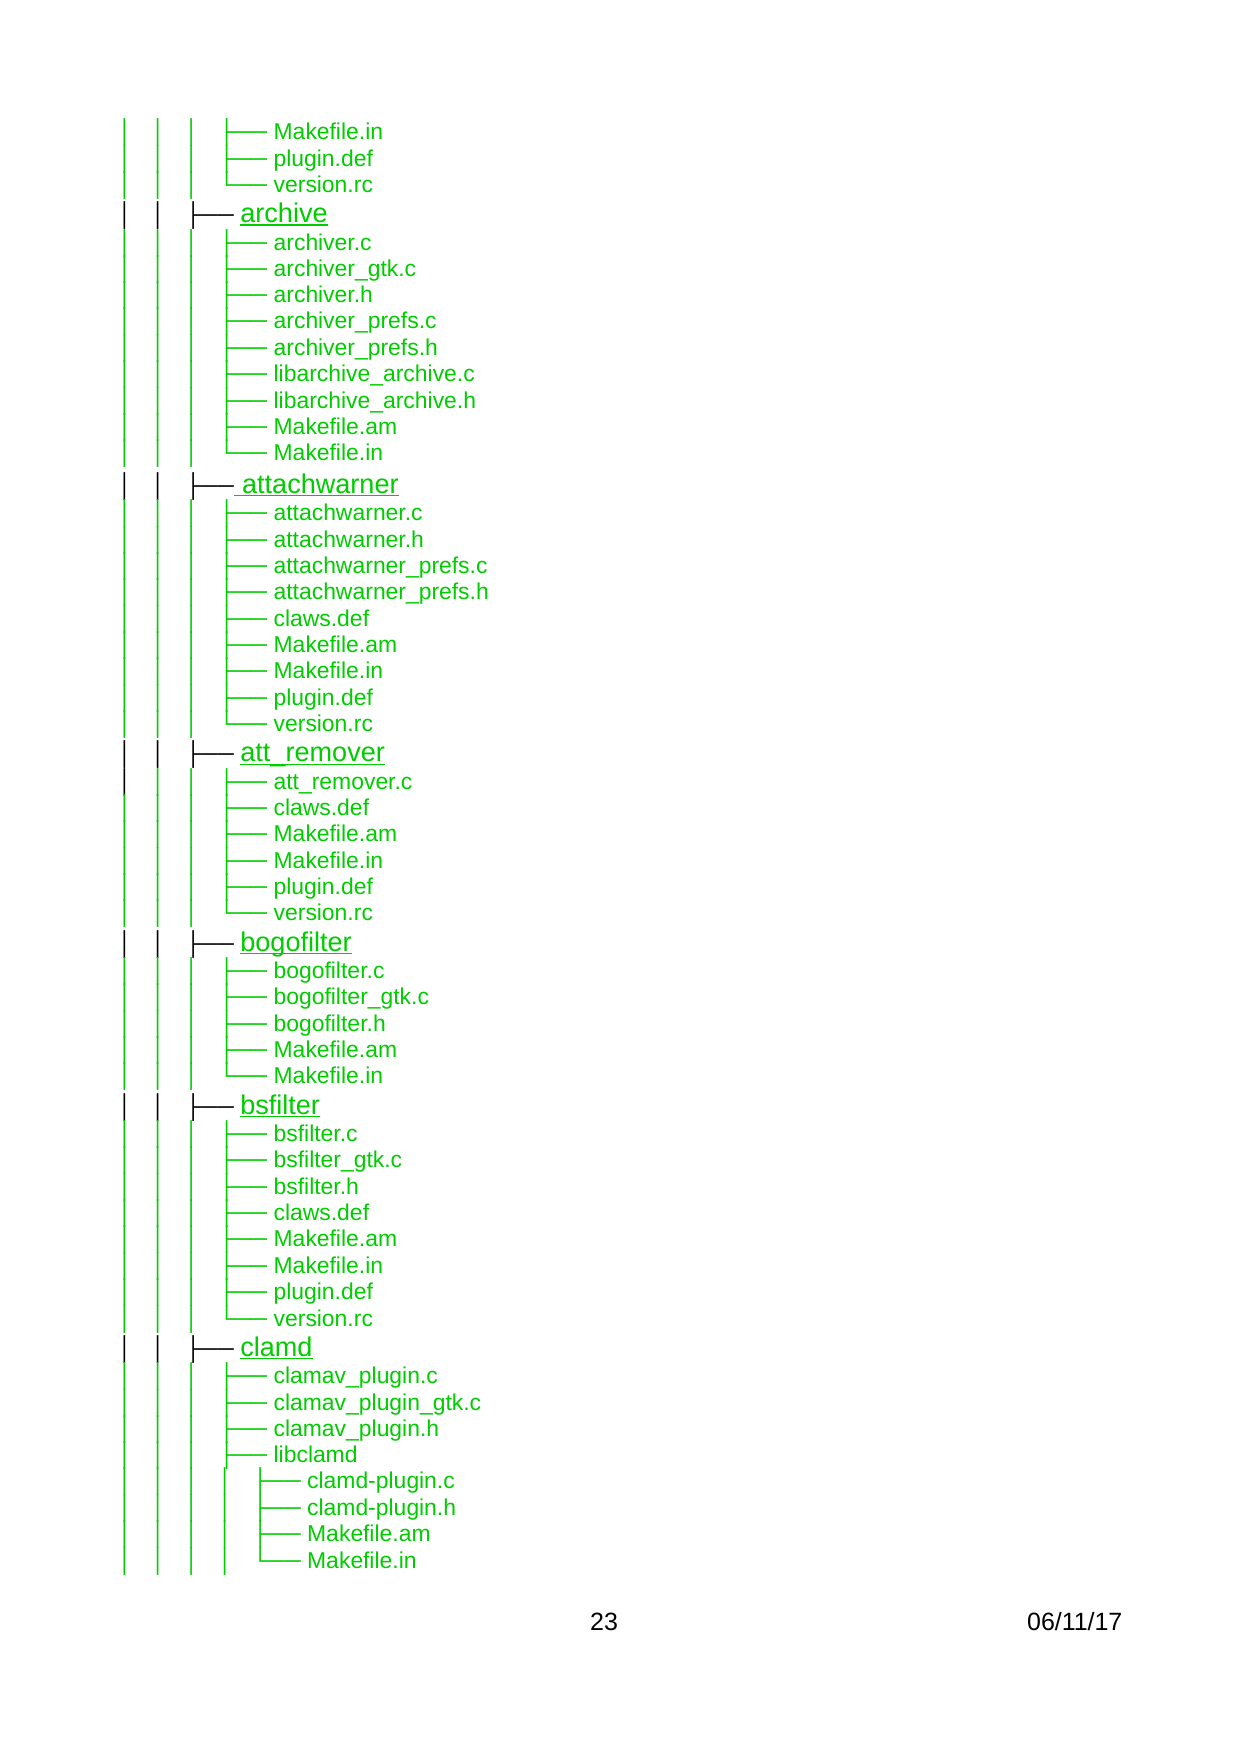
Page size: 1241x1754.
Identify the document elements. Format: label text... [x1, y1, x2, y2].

text │ │ │ ├── Makefile.am [125, 820, 156, 847]
text │ │ │ ├── libclamd [192, 1441, 225, 1467]
text │ │ │ ├── archiver_prefs.c [125, 307, 156, 334]
text │ │ │ ├── archiver.h [125, 281, 156, 307]
text │ │ │ ├── bogofilter_gtk.c [125, 983, 156, 1010]
text │ │ │ ├── att_remover.c [158, 768, 190, 794]
text │ │ │ ├── attachwarner_prefs.c [227, 552, 1122, 578]
text │ │ │ ├── archiver.h [227, 281, 1122, 307]
text │ │ │ ├── archiver_gtk.c [227, 255, 1122, 281]
text │ │ │ ├── plugin.def [158, 1278, 190, 1304]
text │ │ │ ├── Makefile.in [192, 1252, 225, 1278]
text │ │ │ ├── Makefile.am [227, 820, 1122, 847]
text │ │ │ └── version.rc [158, 710, 190, 736]
text │ │ │ ├── Makefile.am [125, 1036, 156, 1062]
text │ │ │ ├── plugin.def [158, 144, 190, 171]
text │ │ ├── bsfilter [118, 1089, 1122, 1120]
text │ │ │ ├── clamav_plugin.h [158, 1415, 190, 1441]
text │ │ │ ├── Makefile.in [125, 118, 156, 144]
text │ │ │ ├── attachwarner.c [125, 499, 156, 526]
text │ │ │ ├── Makefile.am [125, 413, 156, 439]
text │ │ │ ├── bsfilter.c [227, 1120, 1122, 1146]
text │ │ │ ├── Makefile.in [192, 657, 225, 684]
text │ │ │ ├── Makefile.am [192, 413, 225, 439]
text │ │ │ ├── clamav_plugin.h [125, 1415, 156, 1441]
text │ │ │ ├── attachwarner.c [158, 499, 190, 526]
text │ │ │ ├── Makefile.am [227, 413, 1122, 439]
text │ │ │ ├── Makefile.am [227, 1036, 1122, 1062]
text │ │ │ └── version.rc [158, 899, 190, 926]
text │ │ │ │ ├── clamd-plugin.c [225, 1467, 259, 1494]
text │ │ │ ├── claws.def [192, 1199, 225, 1225]
text │ │ │ ├── Makefile.am [158, 1036, 190, 1062]
text │ │ │ ├── attachwarner_prefs.h [192, 578, 225, 604]
text │ │ │ ├── bogofilter_gtk.c [227, 983, 1122, 1010]
text │ │ │ │ └── Makefile.in [225, 1547, 1122, 1573]
text │ │ │ ├── bsfilter.c [192, 1120, 225, 1146]
text │ │ │ ├── claws.def [125, 1199, 156, 1225]
text │ │ │ ├── Makefile.am [227, 1225, 1122, 1252]
text │ │ │ └── version.rc [192, 171, 1122, 197]
text │ │ │ ├── plugin.def [192, 873, 225, 899]
text │ │ │ │ ├── Makefile.am [192, 1520, 223, 1547]
text │ │ │ ├── bogofilter.h [192, 1010, 225, 1036]
text │ │ │ ├── bogofilter_gtk.c [192, 983, 225, 1010]
text │ │ │ ├── Makefile.am [192, 1225, 225, 1252]
text │ │ │ ├── att_remover.c [125, 768, 156, 794]
text │ │ │ └── version.rc [125, 171, 156, 197]
text │ │ │ ├── clamav_plugin.c [125, 1362, 156, 1388]
text │ │ │ ├── clamav_plugin_gtk.c [192, 1388, 225, 1415]
text │ │ │ ├── Makefile.am [227, 631, 1122, 657]
text │ │ │ ├── Makefile.in [125, 1252, 156, 1278]
text │ │ │ ├── clamav_plugin_gtk.c [125, 1388, 156, 1415]
text │ │ │ ├── plugin.def [125, 873, 156, 899]
text │ │ │ ├── clamav_plugin_gtk.c [158, 1388, 190, 1415]
text │ │ ├── bogofilter [118, 926, 1122, 957]
text │ │ │ ├── attachwarner.h [227, 526, 1122, 552]
text │ │ │ ├── archiver_prefs.h [125, 334, 156, 360]
text │ │ │ ├── claws.def [125, 604, 156, 631]
text │ │ │ ├── Makefile.am [192, 631, 225, 657]
text │ │ │ ├── archiver_prefs.c [227, 307, 1122, 334]
text │ │ │ ├── attachwarner_prefs.h [158, 578, 190, 604]
text │ │ │ ├── bsfilter.h [227, 1173, 1122, 1199]
text │ │ │ └── Makefile.in [192, 439, 1122, 466]
text │ │ │ ├── libarchive_archive.c [158, 360, 190, 387]
text │ │ │ ├── clamav_plugin.h [227, 1415, 1122, 1441]
text │ │ │ ├── Makefile.am [158, 413, 190, 439]
text │ │ │ ├── clamav_plugin.c [158, 1362, 190, 1388]
text │ │ │ ├── Makefile.am [192, 1036, 225, 1062]
text │ │ │ ├── bogofilter_gtk.c [158, 983, 190, 1010]
text │ │ │ ├── bsfilter_gtk.c [192, 1146, 225, 1173]
text │ │ │ ├── bogofilter.c [158, 957, 190, 983]
text │ │ │ ├── plugin.def [192, 684, 225, 710]
text │ │ │ ├── plugin.def [125, 144, 156, 171]
text │ │ │ ├── plugin.def [192, 144, 225, 171]
text │ │ │ ├── libarchive_archive.c [125, 360, 156, 387]
text │ │ │ ├── archiver.c [125, 228, 156, 255]
text │ │ │ ├── attachwarner_prefs.c [125, 552, 156, 578]
text │ │ │ ├── att_remover.c [227, 768, 1122, 794]
text │ │ │ │ ├── clamd-plugin.h [192, 1494, 223, 1520]
text │ │ │ └── Makefile.in [158, 439, 190, 466]
text │ │ │ ├── plugin.def [227, 1278, 1122, 1304]
text │ │ │ └── Makefile.in [125, 439, 156, 466]
text │ │ │ ├── attachwarner.c [227, 499, 1122, 526]
text │ │ │ ├── att_remover.c [192, 768, 225, 794]
text │ │ │ ├── clamav_plugin.h [192, 1415, 225, 1441]
text │ │ │ ├── bsfilter_gtk.c [125, 1146, 156, 1173]
text │ │ │ ├── libclamd [227, 1441, 1122, 1467]
text │ │ │ ├── plugin.def [125, 1278, 156, 1304]
text │ │ │ │ └── Makefile.in [158, 1547, 190, 1573]
text │ │ │ ├── archiver.h [192, 281, 225, 307]
text │ │ │ │ └── Makefile.in [125, 1547, 156, 1573]
text │ │ │ ├── plugin.def [158, 684, 190, 710]
text │ │ │ ├── attachwarner.h [158, 526, 190, 552]
text │ │ │ ├── bsfilter.c [158, 1120, 190, 1146]
text │ │ │ ├── claws.def [192, 604, 225, 631]
text │ │ │ └── version.rc [158, 171, 190, 197]
text │ │ │ ├── plugin.def [192, 1278, 225, 1304]
text │ │ │ ├── Makefile.in [227, 1252, 1122, 1278]
text │ │ │ │ ├── Makefile.am [158, 1520, 190, 1547]
text │ │ │ ├── Makefile.in [125, 657, 156, 684]
text │ │ │ ├── bsfilter.h [125, 1173, 156, 1199]
text │ │ ├── att_remover [118, 736, 1122, 768]
text │ │ │ ├── Makefile.in [125, 847, 156, 873]
text │ │ │ │ ├── Makefile.am [125, 1520, 156, 1547]
text │ │ │ ├── Makefile.in [192, 118, 225, 144]
text │ │ │ ├── clamav_plugin.c [227, 1362, 1122, 1388]
text │ │ ├── archive [118, 197, 1122, 228]
text │ │ │ ├── attachwarner.h [125, 526, 156, 552]
text │ │ │ ├── attachwarner.c [192, 499, 225, 526]
text │ │ │ ├── Makefile.am [192, 820, 225, 847]
text │ │ │ ├── attachwarner.h [192, 526, 225, 552]
text │ │ │ │ ├── Makefile.am [225, 1520, 259, 1547]
text │ │ │ ├── attachwarner_prefs.c [192, 552, 225, 578]
text │ │ │ │ ├── Makefile.am [261, 1520, 1122, 1547]
text │ │ │ ├── bsfilter_gtk.c [158, 1146, 190, 1173]
text │ │ │ ├── claws.def [227, 794, 1122, 820]
text │ │ │ ├── Makefile.am [158, 631, 190, 657]
text │ │ │ ├── Makefile.am [158, 1225, 190, 1252]
text │ │ │ ├── bogofilter.h [227, 1010, 1122, 1036]
text │ │ │ ├── plugin.def [227, 144, 1122, 171]
text │ │ │ ├── libarchive_archive.h [192, 387, 225, 413]
text │ │ │ ├── bogofilter.h [158, 1010, 190, 1036]
text │ │ │ └── version.rc [192, 710, 1122, 736]
text │ │ │ ├── archiver.c [158, 228, 1122, 255]
text │ │ │ │ └── Makefile.in [192, 1547, 223, 1573]
text │ │ │ └── version.rc [192, 1304, 1122, 1331]
text │ │ │ └── version.rc [125, 1304, 156, 1331]
text │ │ │ └── version.rc [125, 899, 156, 926]
text │ │ │ ├── claws.def [227, 1199, 1122, 1225]
text │ │ │ └── version.rc [125, 710, 156, 736]
text │ │ │ ├── libclamd [125, 1441, 156, 1467]
text │ │ │ ├── plugin.def [158, 873, 190, 899]
text │ │ │ │ ├── clamd-plugin.c [125, 1467, 156, 1494]
text │ │ │ ├── plugin.def [227, 684, 1122, 710]
text │ │ │ ├── Makefile.in [192, 847, 225, 873]
text │ │ │ ├── libarchive_archive.h [125, 387, 156, 413]
text │ │ │ │ ├── clamd-plugin.h [225, 1494, 259, 1520]
text │ │ │ ├── archiver_prefs.h [192, 334, 225, 360]
text │ │ │ ├── claws.def [158, 1199, 190, 1225]
text │ │ │ ├── archiver_gtk.c [192, 255, 225, 281]
text │ │ │ ├── archiver.h [158, 281, 190, 307]
text │ │ │ ├── Makefile.in [158, 847, 190, 873]
text │ │ │ ├── archiver_prefs.c [192, 307, 225, 334]
text │ │ │ ├── libarchive_archive.h [158, 387, 190, 413]
text │ │ │ ├── libarchive_archive.c [227, 360, 1122, 387]
text │ │ │ ├── attachwarner_prefs.h [227, 578, 1122, 604]
text │ │ │ │ ├── clamd-plugin.h [125, 1494, 156, 1520]
text │ │ │ ├── Makefile.am [125, 1225, 156, 1252]
text │ │ │ ├── libarchive_archive.h [227, 387, 1122, 413]
text │ │ │ ├── claws.def [192, 794, 225, 820]
text │ │ │ ├── bsfilter.h [158, 1173, 190, 1199]
text │ │ ├── attachwarner [118, 466, 1122, 499]
text │ │ │ ├── Makefile.in [227, 118, 1122, 144]
text │ │ │ │ ├── clamd-plugin.c [192, 1467, 223, 1494]
text │ │ │ │ ├── clamd-plugin.h [158, 1494, 190, 1520]
text │ │ │ └── version.rc [192, 899, 1122, 926]
text │ │ │ └── Makefile.in [158, 1062, 190, 1089]
text │ │ │ ├── clamav_plugin.c [192, 1362, 225, 1388]
text │ │ │ ├── bogofilter.c [192, 957, 225, 983]
text │ │ │ ├── bogofilter.h [125, 1010, 156, 1036]
text │ │ │ ├── claws.def [125, 794, 156, 820]
text │ │ │ ├── bsfilter.h [192, 1173, 225, 1199]
text │ │ │ └── Makefile.in [192, 1062, 1122, 1089]
text │ │ │ ├── Makefile.am [158, 820, 190, 847]
text │ │ │ │ ├── clamd-plugin.c [261, 1467, 1122, 1494]
text │ │ │ │ ├── clamd-plugin.c [158, 1467, 190, 1494]
text │ │ │ ├── archiver_gtk.c [125, 255, 156, 281]
text │ │ ├── clamd [118, 1331, 1122, 1362]
text │ │ │ ├── bsfilter_gtk.c [227, 1146, 1122, 1173]
text │ │ │ ├── Makefile.am [125, 631, 156, 657]
text │ │ │ │ ├── clamd-plugin.h [261, 1494, 1122, 1520]
text │ │ │ ├── archiver_prefs.h [227, 334, 1122, 360]
text │ │ │ ├── bogofilter.c [227, 957, 1122, 983]
text │ │ │ ├── archiver_prefs.c [158, 307, 190, 334]
text │ │ │ ├── bsfilter.c [125, 1120, 156, 1146]
text │ │ │ ├── attachwarner_prefs.c [158, 552, 190, 578]
text │ │ │ ├── Makefile.in [227, 847, 1122, 873]
text │ │ │ ├── libclamd [158, 1441, 190, 1467]
text │ │ │ ├── Makefile.in [158, 657, 190, 684]
text │ │ │ ├── archiver_gtk.c [158, 255, 190, 281]
text │ │ │ ├── libarchive_archive.c [192, 360, 225, 387]
text │ │ │ ├── archiver_prefs.h [158, 334, 190, 360]
text │ │ │ ├── Makefile.in [158, 118, 190, 144]
text │ │ │ └── version.rc [158, 1304, 190, 1331]
text │ │ │ ├── Makefile.in [158, 1252, 190, 1278]
text │ │ │ ├── attachwarner_prefs.h [125, 578, 156, 604]
text │ │ │ ├── clamav_plugin_gtk.c [227, 1388, 1122, 1415]
text │ │ │ ├── Makefile.in [227, 657, 1122, 684]
text │ │ │ ├── claws.def [158, 794, 190, 820]
text │ │ │ ├── bogofilter.c [125, 957, 156, 983]
text │ │ │ ├── claws.def [227, 604, 1122, 631]
text │ │ │ ├── plugin.def [227, 873, 1122, 899]
text │ │ │ ├── plugin.def [125, 684, 156, 710]
text │ │ │ ├── claws.def [158, 604, 190, 631]
text │ │ │ └── Makefile.in [125, 1062, 156, 1089]
